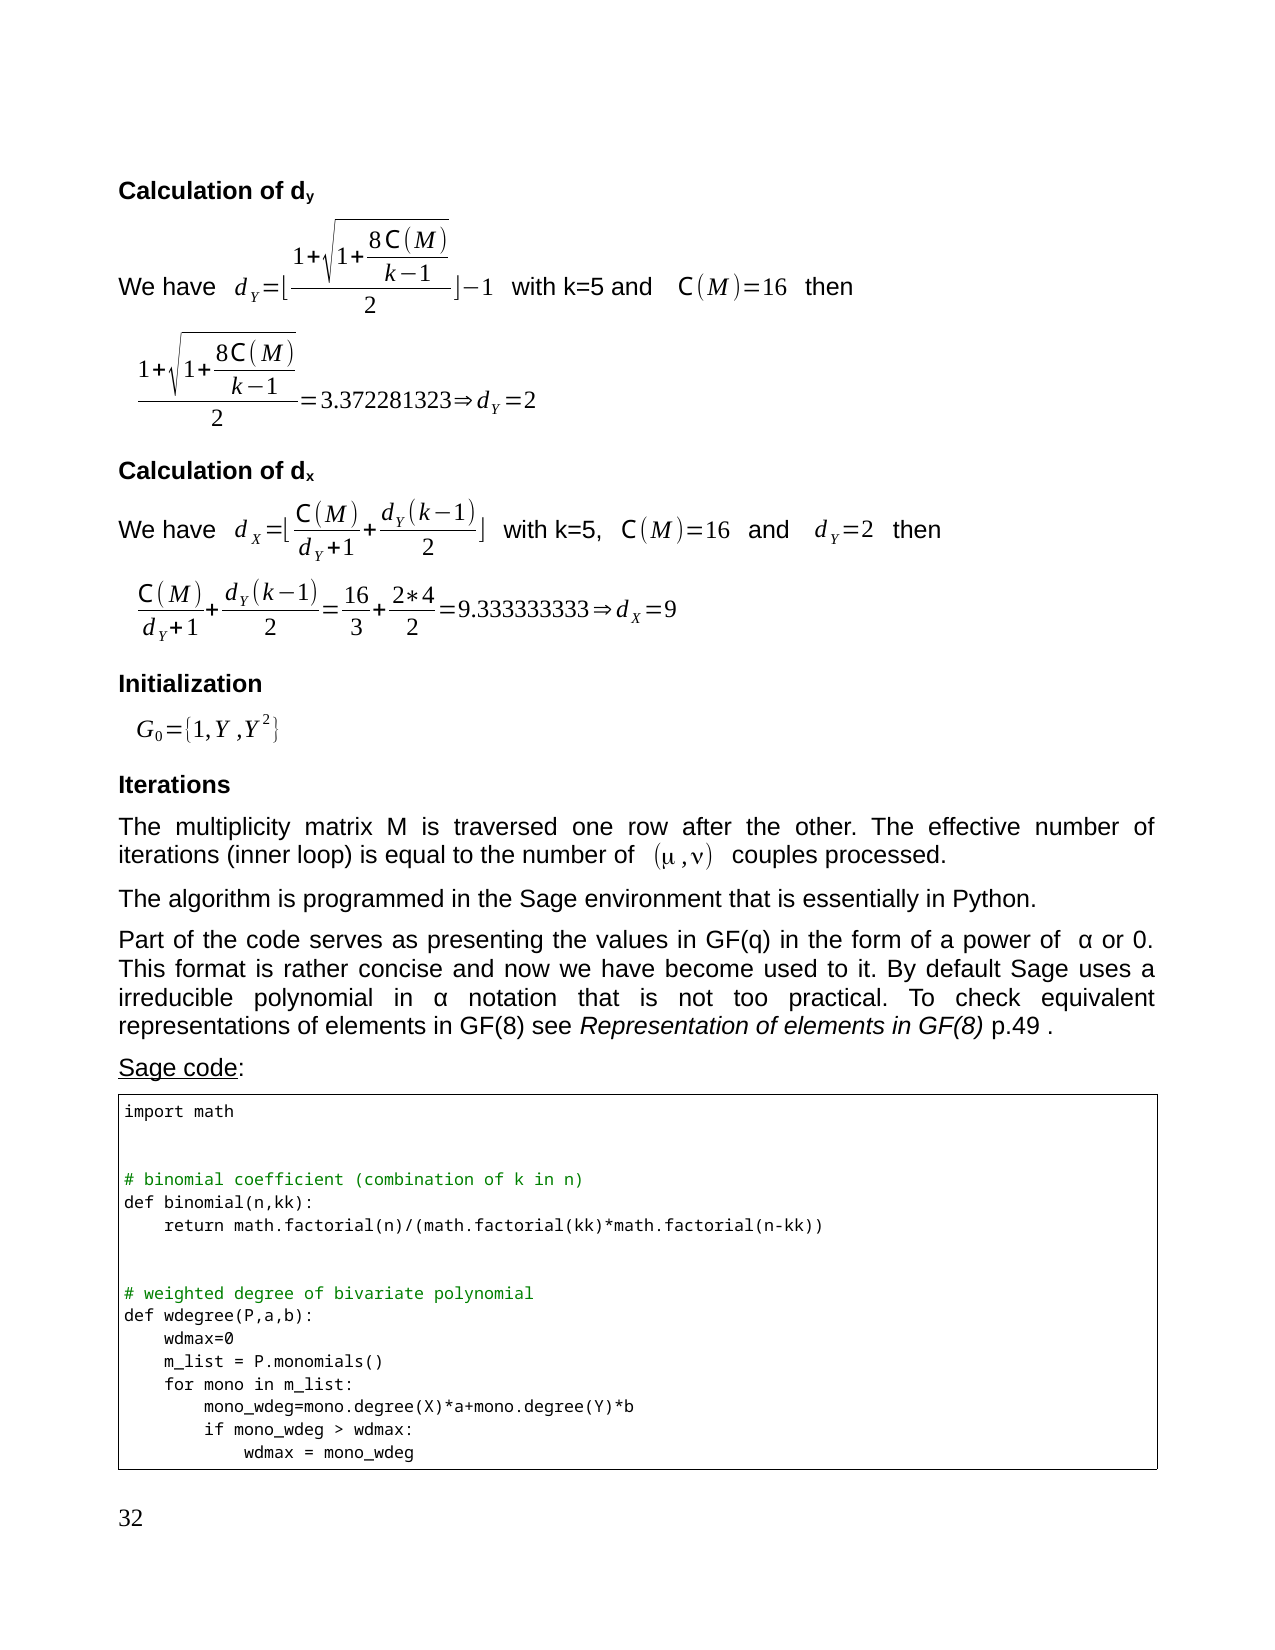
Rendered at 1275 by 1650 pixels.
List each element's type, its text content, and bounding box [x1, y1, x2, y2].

subtitle Calculation of dy [118, 176, 1157, 205]
subtitle Calculation of dx [118, 456, 1157, 485]
text The algorithm is programmed in the Sage environment that is essentially in Python. [118, 884, 1157, 912]
text Sage code: [118, 1052, 1157, 1081]
subtitle Initialization [118, 669, 1157, 698]
table_header import math # binomial coefficient (combination of k in n) def binomial(n,kk): return math.factorial(n)/(math.factorial(kk)*math.factorial(n-kk)) # weighted degree of bivariate polynomial def wdegree(P,a,b): wdmax=0 m_list = P.monomials() for mono in m_list: mono_wdeg=mono.degree(X)*a+mono.degree(Y)*b if mono_wdeg > wdmax: wdmax = mono_wdeg [119, 1095, 1157, 1469]
text We havewith k=5,and then [118, 497, 1157, 564]
text We havewith k=5 and then [118, 218, 1157, 318]
subtitle Iterations [118, 771, 1157, 799]
text Part of the code serves as presenting the values in GF(q) in the form of a power of α or 0. This format is rather concise and now we have become used to it. By default Sage uses a irreducible polynomial in α notation that is not too practical. To check equivalent representations of elements in GF(8) see Representation of elements in GF(8) p.47 . [118, 925, 1157, 1040]
text The multiplicity matrix M is traversed one row after the other. The effective number of iterations (inner loop) is equal to the number ofcouples processed. [118, 812, 1157, 871]
